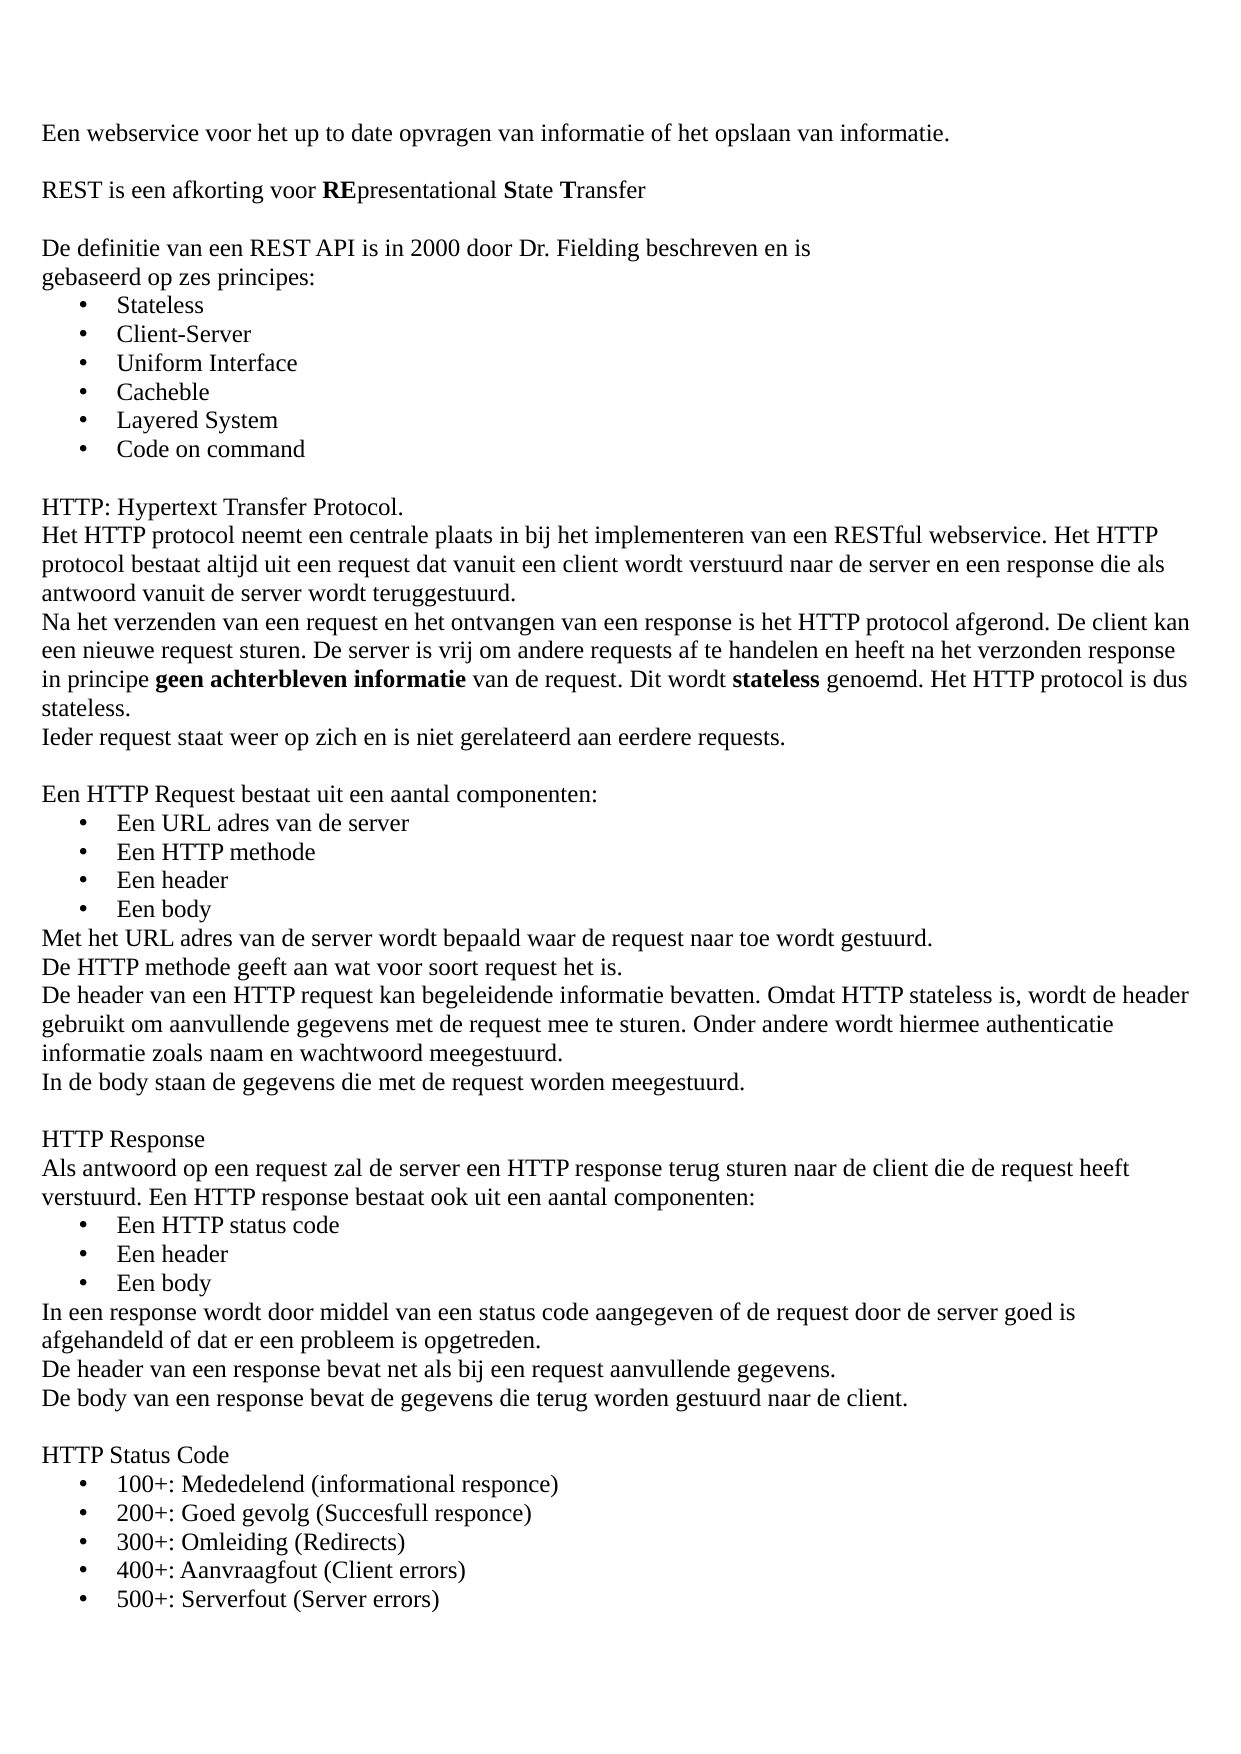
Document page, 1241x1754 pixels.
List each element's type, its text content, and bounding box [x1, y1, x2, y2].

text gebaseerd op zes principes: [41, 262, 1199, 291]
text REST is een afkorting voor REpresentational State Transfer [41, 176, 1199, 204]
text Een webservice voor het up to date opvragen van informatie of het opslaan van informatie. [41, 118, 1199, 147]
text De definitie van een REST API is in 2000 door Dr. Fielding beschreven en is [41, 233, 1199, 262]
list Client-Server [79, 319, 1199, 348]
text De HTTP methode geeft aan wat voor soort request het is. [41, 952, 1199, 981]
text HTTP Response [41, 1124, 1199, 1153]
text HTTP Status Code [41, 1441, 1199, 1469]
list Cacheble [79, 377, 1199, 406]
list 500+: Serverfout (Server errors) [79, 1584, 1199, 1613]
list Uniform Interface [79, 348, 1199, 377]
list 300+: Omleiding (Redirects) [79, 1527, 1199, 1556]
text De body van een response bevat de gegevens die terug worden gestuurd naar de client. [41, 1383, 1199, 1412]
list 100+: Mededelend (informational responce) [79, 1469, 1199, 1498]
text Ieder request staat weer op zich en is niet gerelateerd aan eerdere requests. [41, 722, 1199, 751]
text Een HTTP Request bestaat uit een aantal componenten: [41, 779, 1199, 808]
text Na het verzenden van een request en het ontvangen van een response is het HTTP protocol afgerond. De client kan een nieuwe request sturen. De server is vrij om andere requests af te handelen en heeft na het verzonden response in principe geen achterbleven informatie van de request. Dit wordt stateless genoemd. Het HTTP protocol is dus stateless. [41, 607, 1199, 722]
text HTTP: Hypertext Transfer Protocol. [41, 492, 1199, 521]
list Stateless [79, 291, 1199, 319]
text Met het URL adres van de server wordt bepaald waar de request naar toe wordt gestuurd. [41, 923, 1199, 952]
list Een body [79, 1268, 1199, 1297]
list Code on command [79, 434, 1199, 463]
list 400+: Aanvraagfout (Client errors) [79, 1556, 1199, 1584]
text Als antwoord op een request zal de server een HTTP response terug sturen naar de client die de request heeft verstuurd. Een HTTP response bestaat ook uit een aantal componenten: [41, 1153, 1199, 1211]
text In de body staan de gegevens die met de request worden meegestuurd. [41, 1067, 1199, 1096]
list Een body [79, 894, 1199, 923]
list Een HTTP status code [79, 1211, 1199, 1239]
list Een URL adres van de server [79, 808, 1199, 837]
list Een HTTP methode [79, 837, 1199, 866]
list Een header [79, 866, 1199, 894]
list 200+: Goed gevolg (Succesfull responce) [79, 1498, 1199, 1527]
text Het HTTP protocol neemt een centrale plaats in bij het implementeren van een RESTful webservice. Het HTTP protocol bestaat altijd uit een request dat vanuit een client wordt verstuurd naar de server en een response die als antwoord vanuit de server wordt teruggestuurd. [41, 521, 1199, 607]
list Een header [79, 1239, 1199, 1268]
text De header van een response bevat net als bij een request aanvullende gegevens. [41, 1354, 1199, 1383]
list Layered System [79, 406, 1199, 434]
text De header van een HTTP request kan begeleidende informatie bevatten. Omdat HTTP stateless is, wordt de header gebruikt om aanvullende gegevens met de request mee te sturen. Onder andere wordt hiermee authenticatie informatie zoals naam en wachtwoord meegestuurd. [41, 981, 1199, 1067]
text In een response wordt door middel van een status code aangegeven of de request door de server goed is afgehandeld of dat er een probleem is opgetreden. [41, 1297, 1199, 1354]
